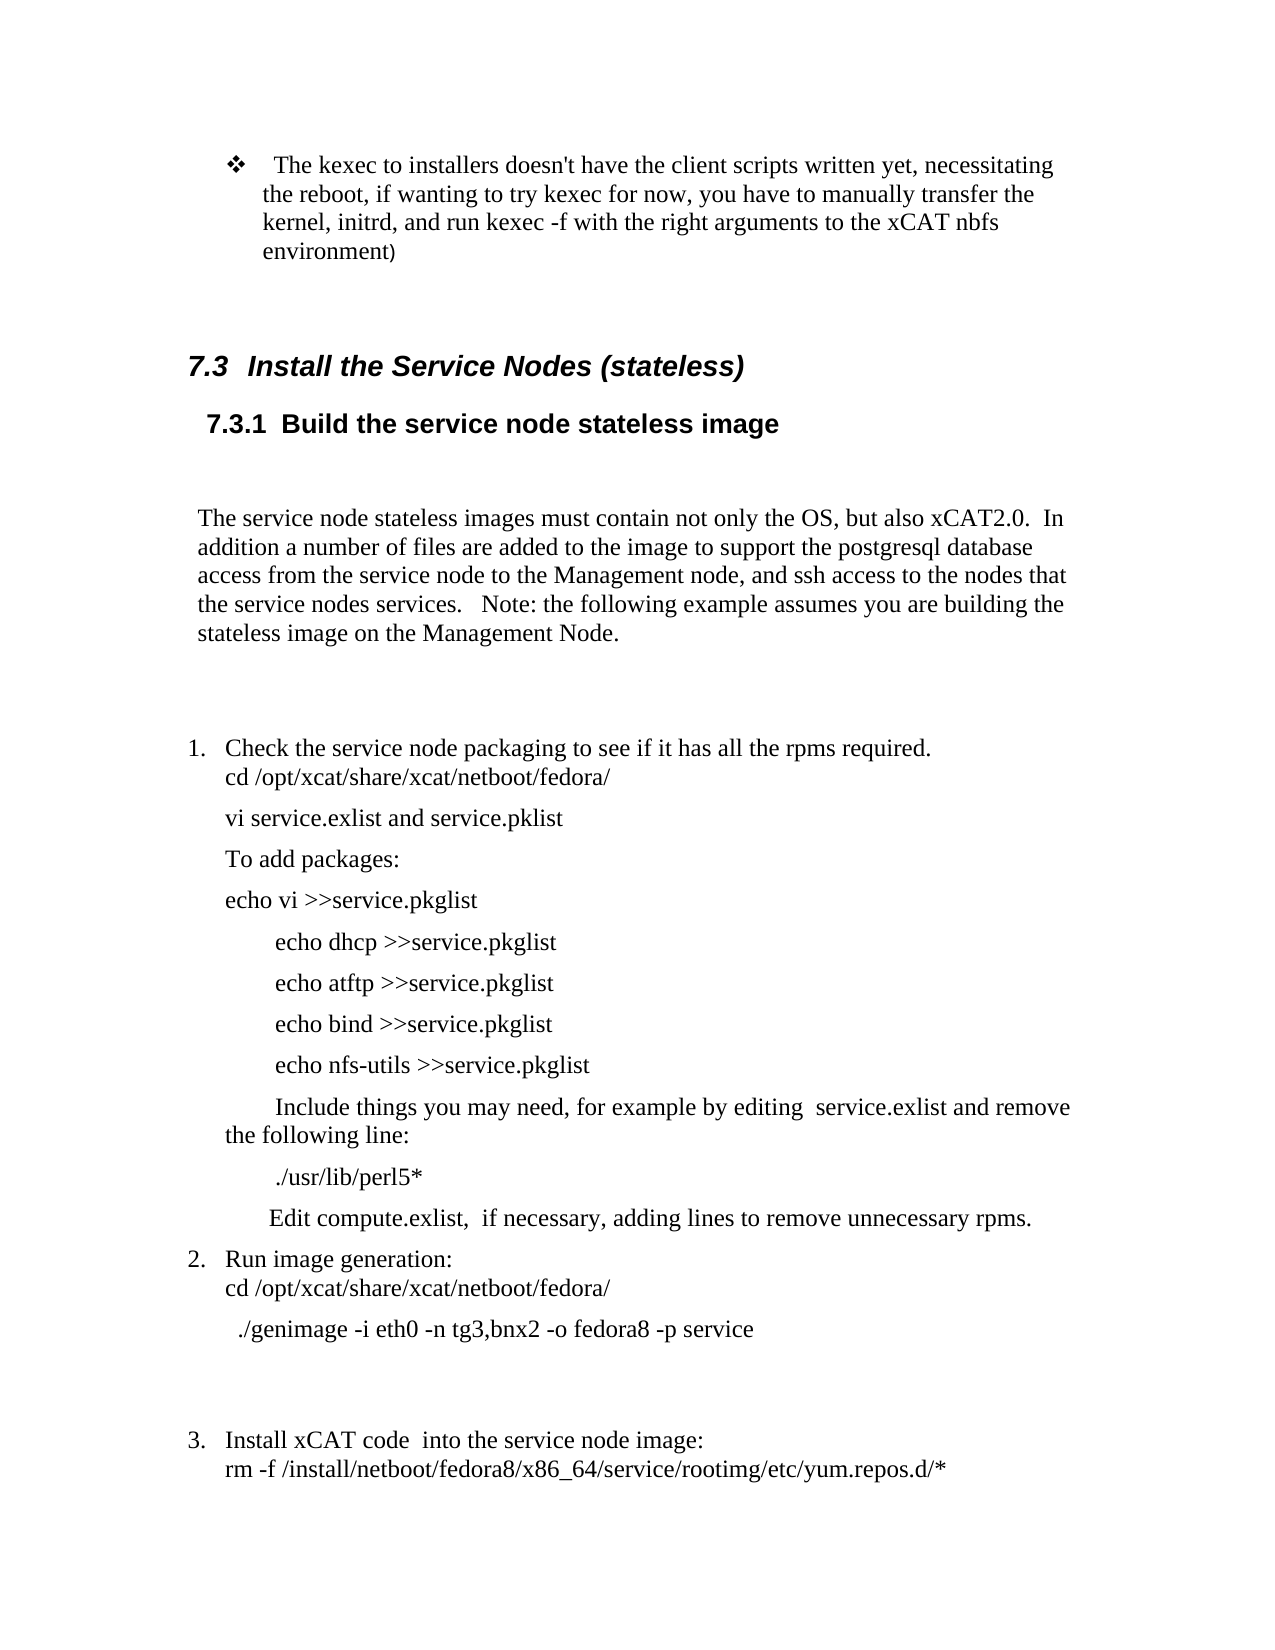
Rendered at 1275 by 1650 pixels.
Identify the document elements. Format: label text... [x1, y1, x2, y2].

subtitle Install the Service Nodes (stateless) [187, 349, 1087, 383]
subtitle Build the service node stateless image [206, 408, 1087, 439]
list Run image generation: [187, 1244, 1087, 1273]
text cd /opt/xcat/share/xcat/netboot/fedora/ [225, 1273, 1087, 1302]
list The kexec to installers doesn't have the client scripts written yet, necessitating the reboot, if wanting to try kexec for now, you have to manually transfer the kernel, initrd, and run kexec -f with the right arguments to the xCAT nbfs environment) [225, 150, 1087, 266]
text ./usr/lib/perl5* [225, 1162, 1087, 1190]
text vi service.exlist and service.pklist [225, 803, 1087, 832]
text Include things you may need, for example by editing service.exlist and remove the following line: [225, 1092, 1087, 1149]
text rm -f /install/netboot/fedora8/x86_64/service/rootimg/etc/yum.repos.d/* [225, 1454, 1087, 1483]
text echo vi >>service.pkglist [225, 885, 1087, 914]
text The service node stateless images must contain not only the OS, but also xCAT2.0. In addition a number of files are added to the image to support the postgresql database access from the service node to the Management node, and ssh access to the nodes that the service nodes services. Note: the following example assumes you are building the stateless image on the Management Node. [197, 503, 1087, 647]
text Edit compute.exlist, if necessary, adding lines to remove unnecessary rpms. [225, 1203, 1087, 1232]
text echo bind >>service.pkglist [225, 1009, 1087, 1038]
list Check the service node packaging to see if it has all the rpms required. [187, 733, 1087, 762]
text ./genimage -i eth0 -n tg3,bnx2 -o fedora8 -p service [187, 1314, 1087, 1343]
text To add packages: [225, 844, 1087, 873]
text echo dhcp >>service.pkglist [225, 927, 1087, 955]
text echo atftp >>service.pkglist [225, 968, 1087, 997]
text cd /opt/xcat/share/xcat/netboot/fedora/ [225, 762, 1087, 790]
list Install xCAT code into the service node image: [187, 1425, 1087, 1454]
text echo nfs-utils >>service.pkglist [225, 1050, 1087, 1079]
